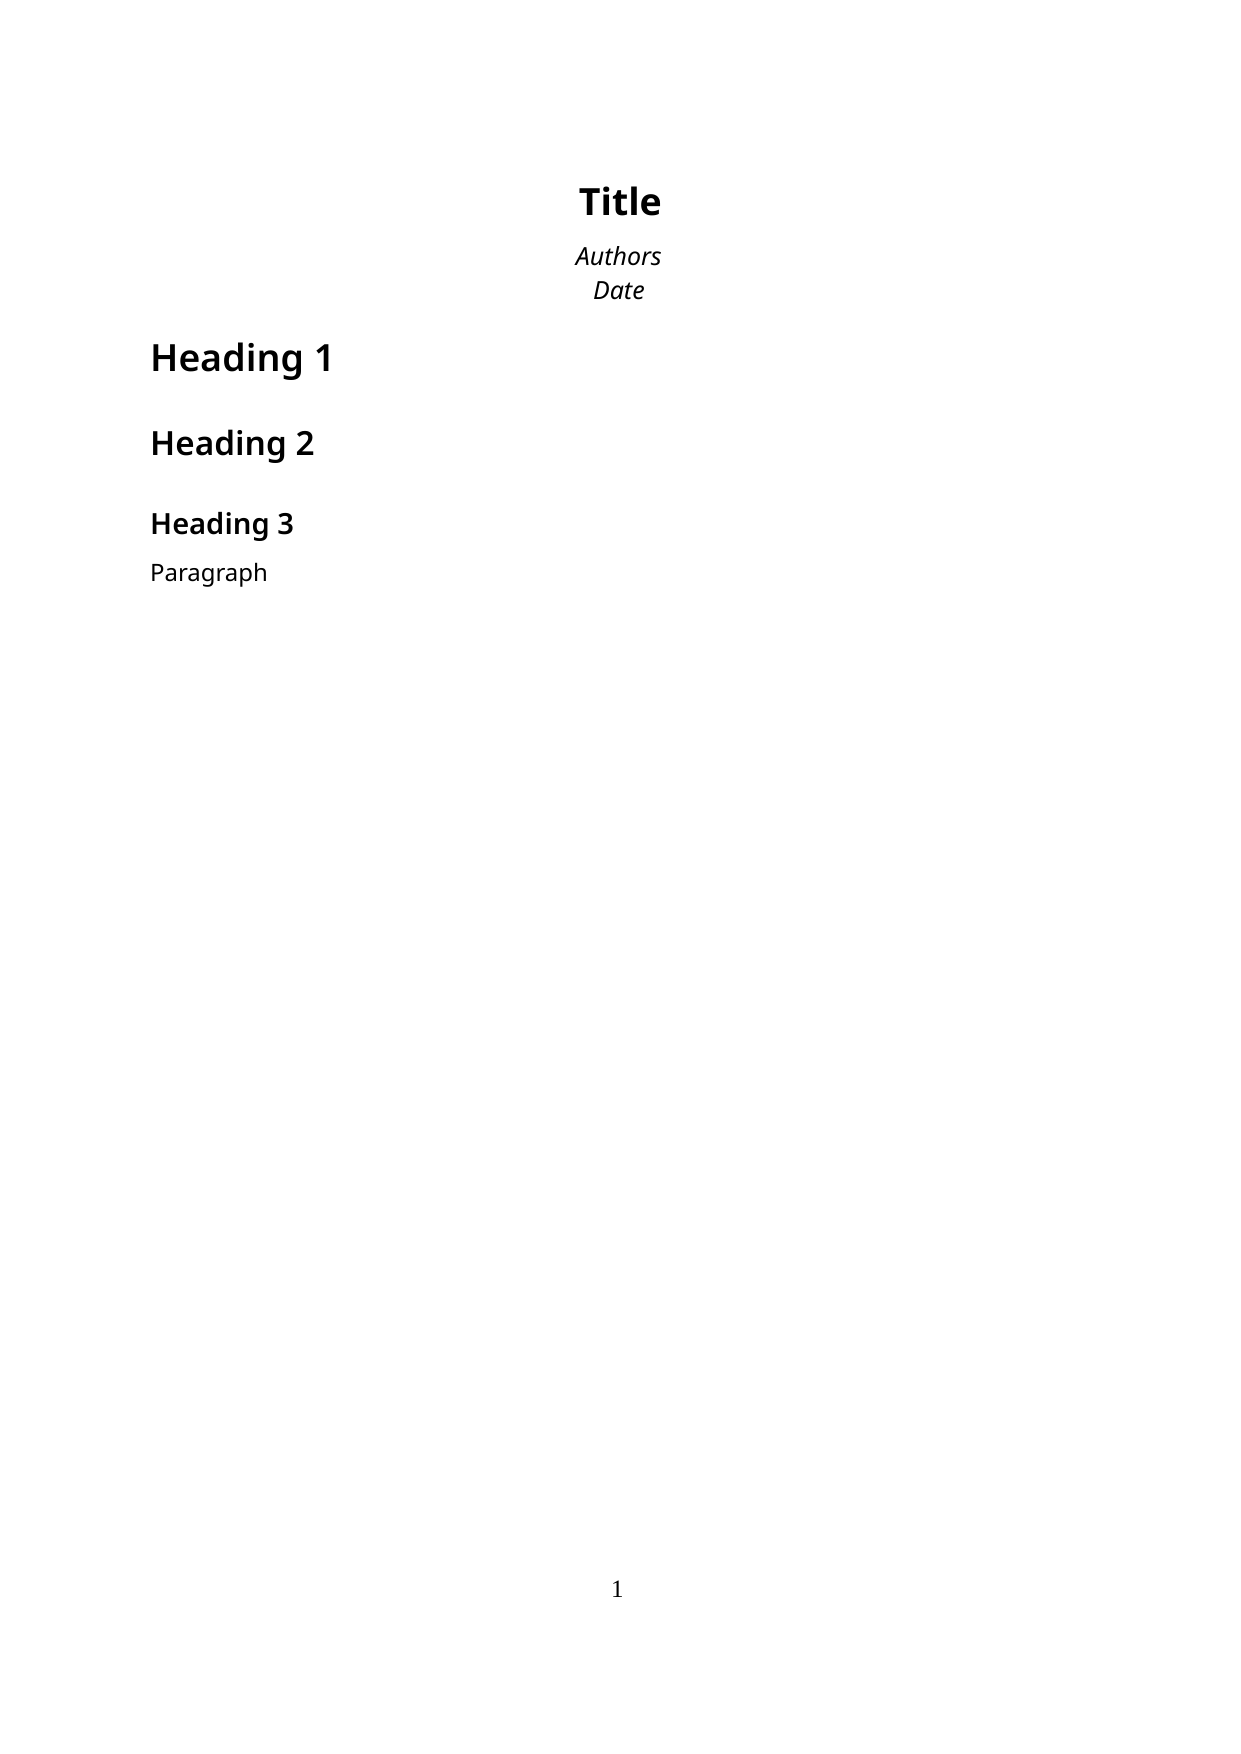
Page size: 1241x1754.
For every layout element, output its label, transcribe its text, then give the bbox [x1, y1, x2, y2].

text Paragraph [150, 555, 1090, 588]
text Authors [150, 238, 1090, 273]
subtitle Heading 2 [150, 420, 1090, 466]
title Title [150, 175, 1090, 226]
subtitle Heading 1 [150, 332, 1090, 383]
text Date [150, 273, 1090, 307]
subtitle Heading 3 [150, 503, 1090, 543]
